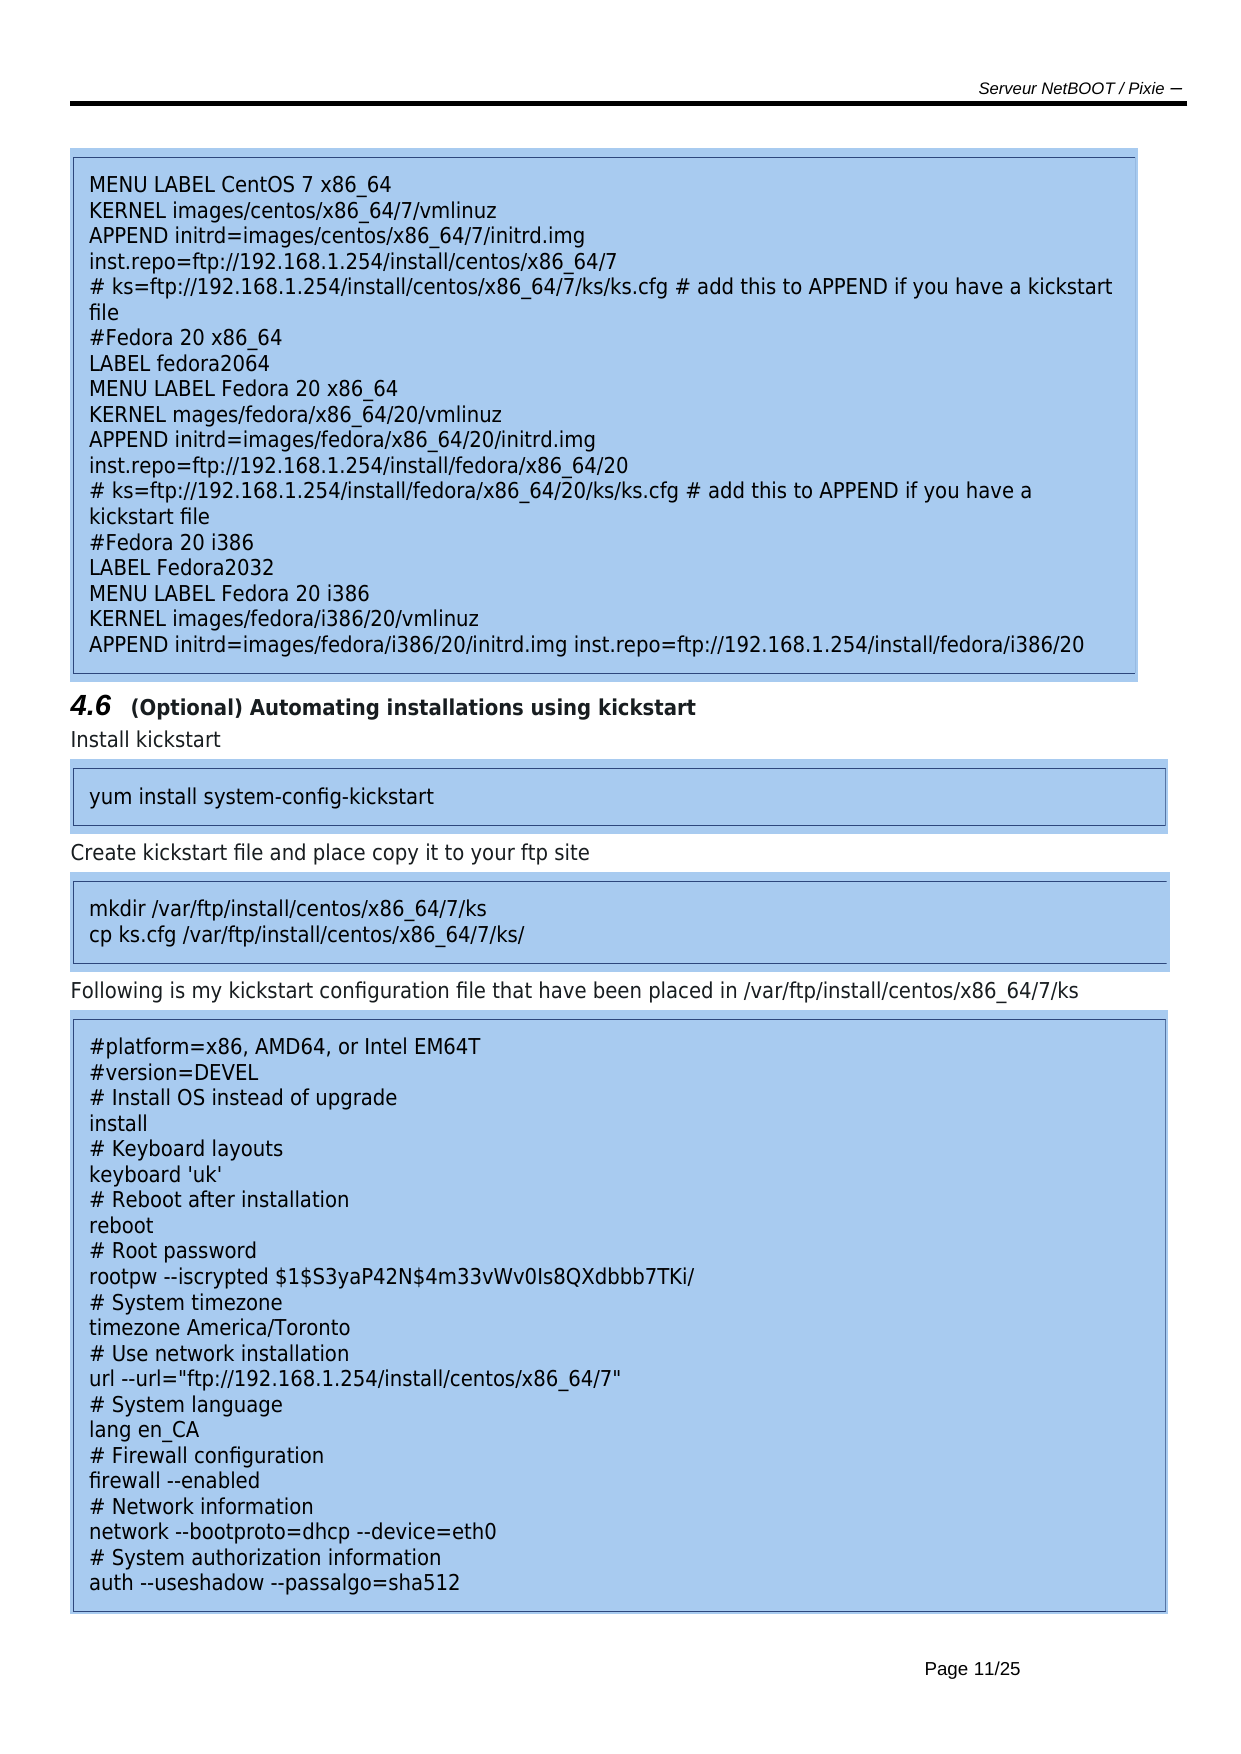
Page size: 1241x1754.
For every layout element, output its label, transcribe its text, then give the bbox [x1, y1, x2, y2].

text Create kickstart file and place copy it to your ftp site [70, 840, 1187, 866]
text Install kickstart [70, 728, 1187, 753]
table_header #platform=x86, AMD64, or Intel EM64T #version=DEVEL # Install OS instead of upgrade install # Keyboard layouts keyboard 'uk' # Reboot after installation reboot # Root password rootpw --iscrypted $1$S3yaP42N$4m33vWv0Is8QXdbbb7TKi/ # System timezone timezone America/Toronto # Use network installation url --url="ftp://192.168.1.254/install/centos/x86_64/7" # System language lang en_CA # Firewall configuration firewall --enabled # Network information network --bootproto=dhcp --device=eth0 # System authorization information auth --useshadow --passalgo=sha512 [70, 1010, 1168, 1614]
table_header MENU LABEL CentOS 7 x86_64 KERNEL images/centos/x86_64/7/vmlinuz APPEND initrd=images/centos/x86_64/7/initrd.img inst.repo=ftp://192.168.1.254/install/centos/x86_64/7 # ks=ftp://192.168.1.254/install/centos/x86_64/7/ks/ks.cfg # add this to APPEND if you have a kickstart file #Fedora 20 x86_64 LABEL fedora2064 MENU LABEL Fedora 20 x86_64 KERNEL mages/fedora/x86_64/20/vmlinuz APPEND initrd=images/fedora/x86_64/20/initrd.img inst.repo=ftp://192.168.1.254/install/fedora/x86_64/20 # ks=ftp://192.168.1.254/install/fedora/x86_64/20/ks/ks.cfg # add this to APPEND if you have a kickstart file #Fedora 20 i386 LABEL Fedora2032 MENU LABEL Fedora 20 i386 KERNEL images/fedora/i386/20/vmlinuz APPEND initrd=images/fedora/i386/20/initrd.img inst.repo=ftp://192.168.1.254/install/fedora/i386/20 [70, 148, 1138, 682]
text Following is my kickstart configuration file that have been placed in /var/ftp/install/centos/x86_64/7/ks [70, 978, 1187, 1004]
table_header mkdir /var/ftp/install/centos/x86_64/7/ks cp ks.cfg /var/ftp/install/centos/x86_64/7/ks/ [70, 872, 1170, 972]
table_header yum install system-config-kickstart [70, 759, 1168, 834]
subtitle (Optional) Automating installations using kickstart [70, 688, 1187, 722]
